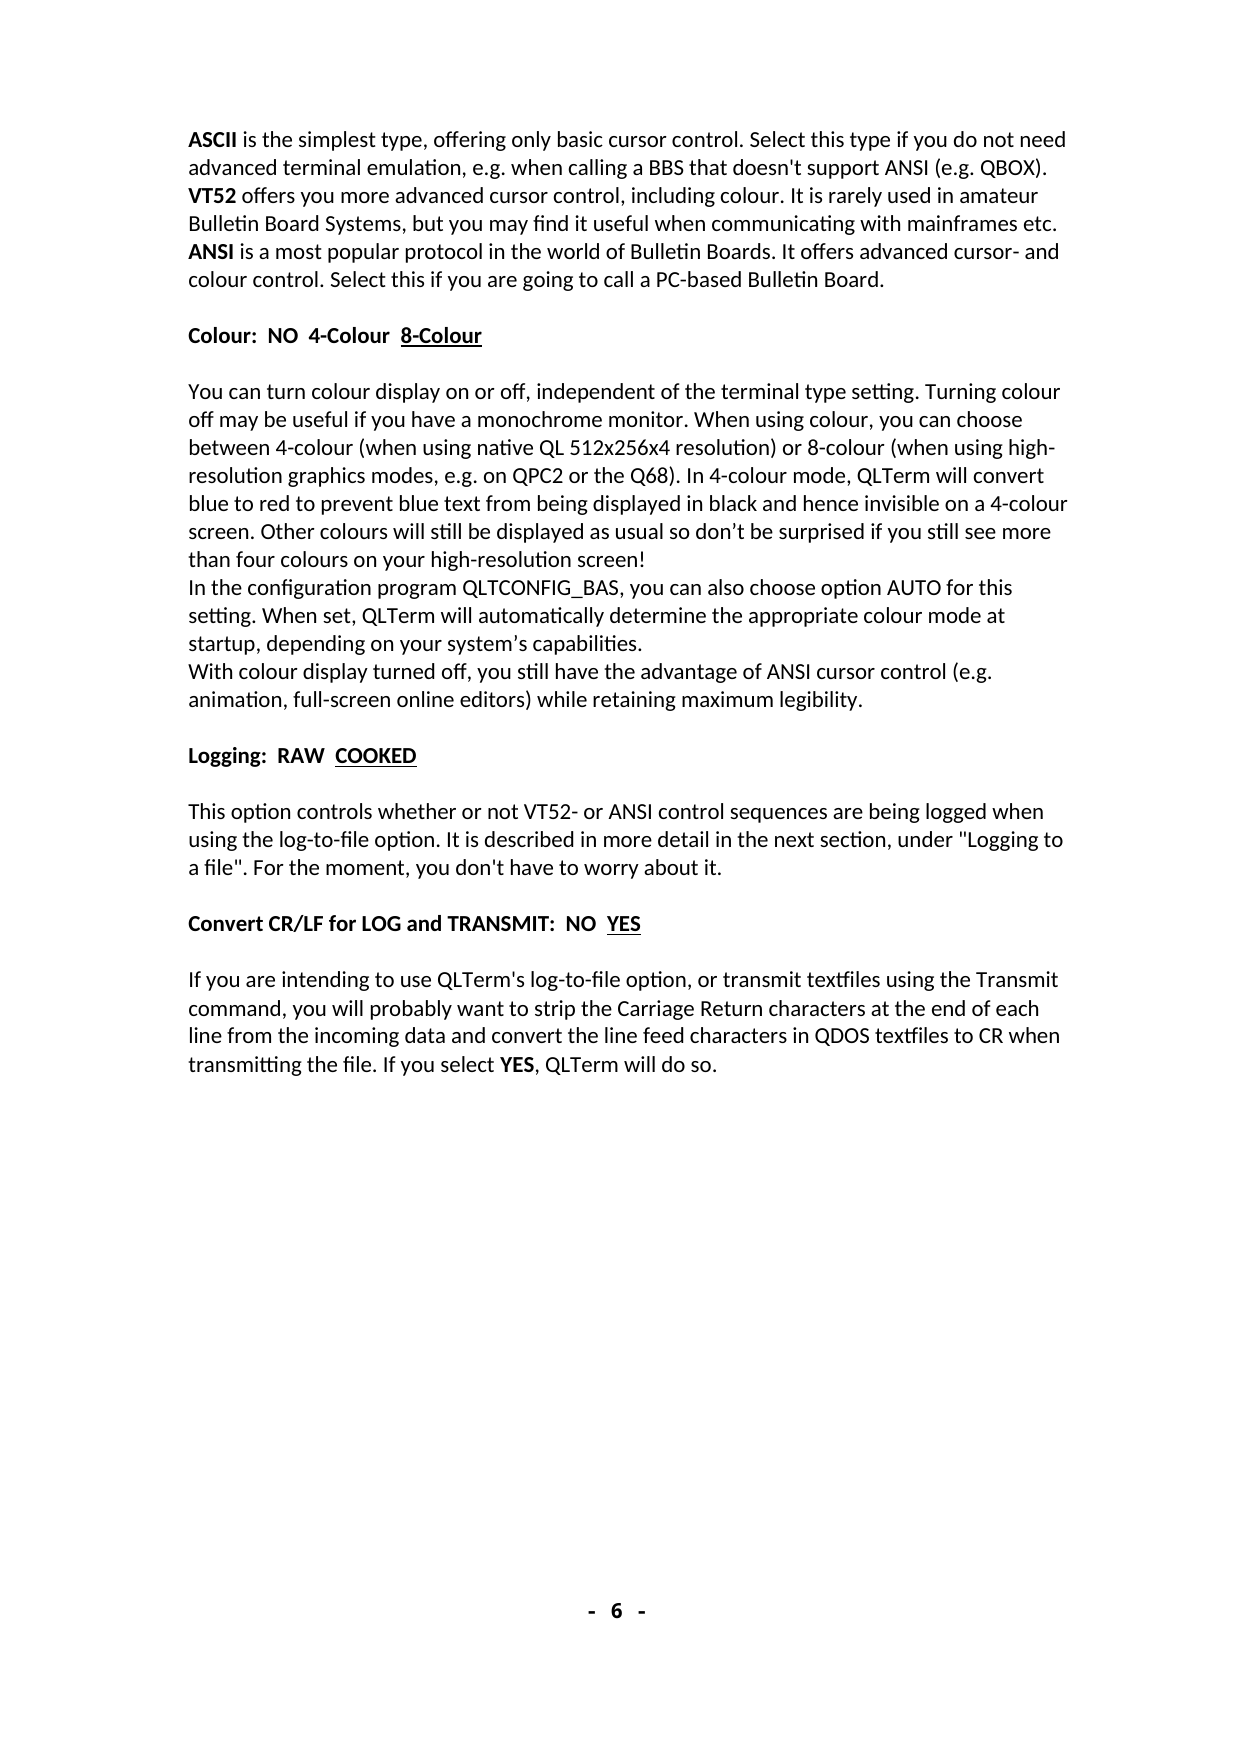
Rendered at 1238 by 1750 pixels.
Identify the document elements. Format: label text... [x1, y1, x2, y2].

text If you are intending to use QLTerm's log-to-file option, or transmit textfiles using the Transmit command, you will probably want to strip the Carriage Return characters at the end of each line from the incoming data and convert the line feed characters in QDOS textfiles to CR when transmitting the file. If you select YES, QLTerm will do so. [188, 966, 1070, 1078]
text In the configuration program QLTCONFIG_BAS, you can also choose option AUTO for this setting. When set, QLTerm will automatically determine the appropriate colour mode at startup, depending on your system’s capabilities. [188, 573, 1070, 657]
text Logging: RAW COOKED [188, 741, 1070, 769]
text Colour: NO 4-Colour 8-Colour [188, 321, 1070, 349]
text This option controls whether or not VT52- or ANSI control sequences are being logged when using the log-to-file option. It is described in more detail in the next section, under "Logging to a file". For the moment, you don't have to worry about it. [188, 797, 1070, 882]
text ANSI is a most popular protocol in the world of Bulletin Boards. It offers advanced cursor- and colour control. Select this if you are going to call a PC-based Bulletin Board. [188, 237, 1070, 293]
text With colour display turned off, you still have the advantage of ANSI cursor control (e.g. animation, full-screen online editors) while retaining maximum legibility. [188, 657, 1070, 713]
text You can turn colour display on or off, independent of the terminal type setting. Turning colour off may be useful if you have a monochrome monitor. When using colour, you can choose between 4-colour (when using native QL 512x256x4 resolution) or 8-colour (when using high-resolution graphics modes, e.g. on QPC2 or the Q68). In 4-colour mode, QLTerm will convert blue to red to prevent blue text from being displayed in black and hence invisible on a 4-colour screen. Other colours will still be displayed as usual so don’t be surprised if you still see more than four colours on your high-resolution screen! [188, 377, 1070, 573]
text VT52 offers you more advanced cursor control, including colour. It is rarely used in amateur Bulletin Board Systems, but you may find it useful when communicating with mainframes etc. [188, 181, 1070, 237]
text Convert CR/LF for LOG and TRANSMIT: NO YES [188, 909, 1070, 938]
text ASCII is the simplest type, offering only basic cursor control. Select this type if you do not need advanced terminal emulation, e.g. when calling a BBS that doesn't support ANSI (e.g. QBOX). [188, 125, 1070, 181]
